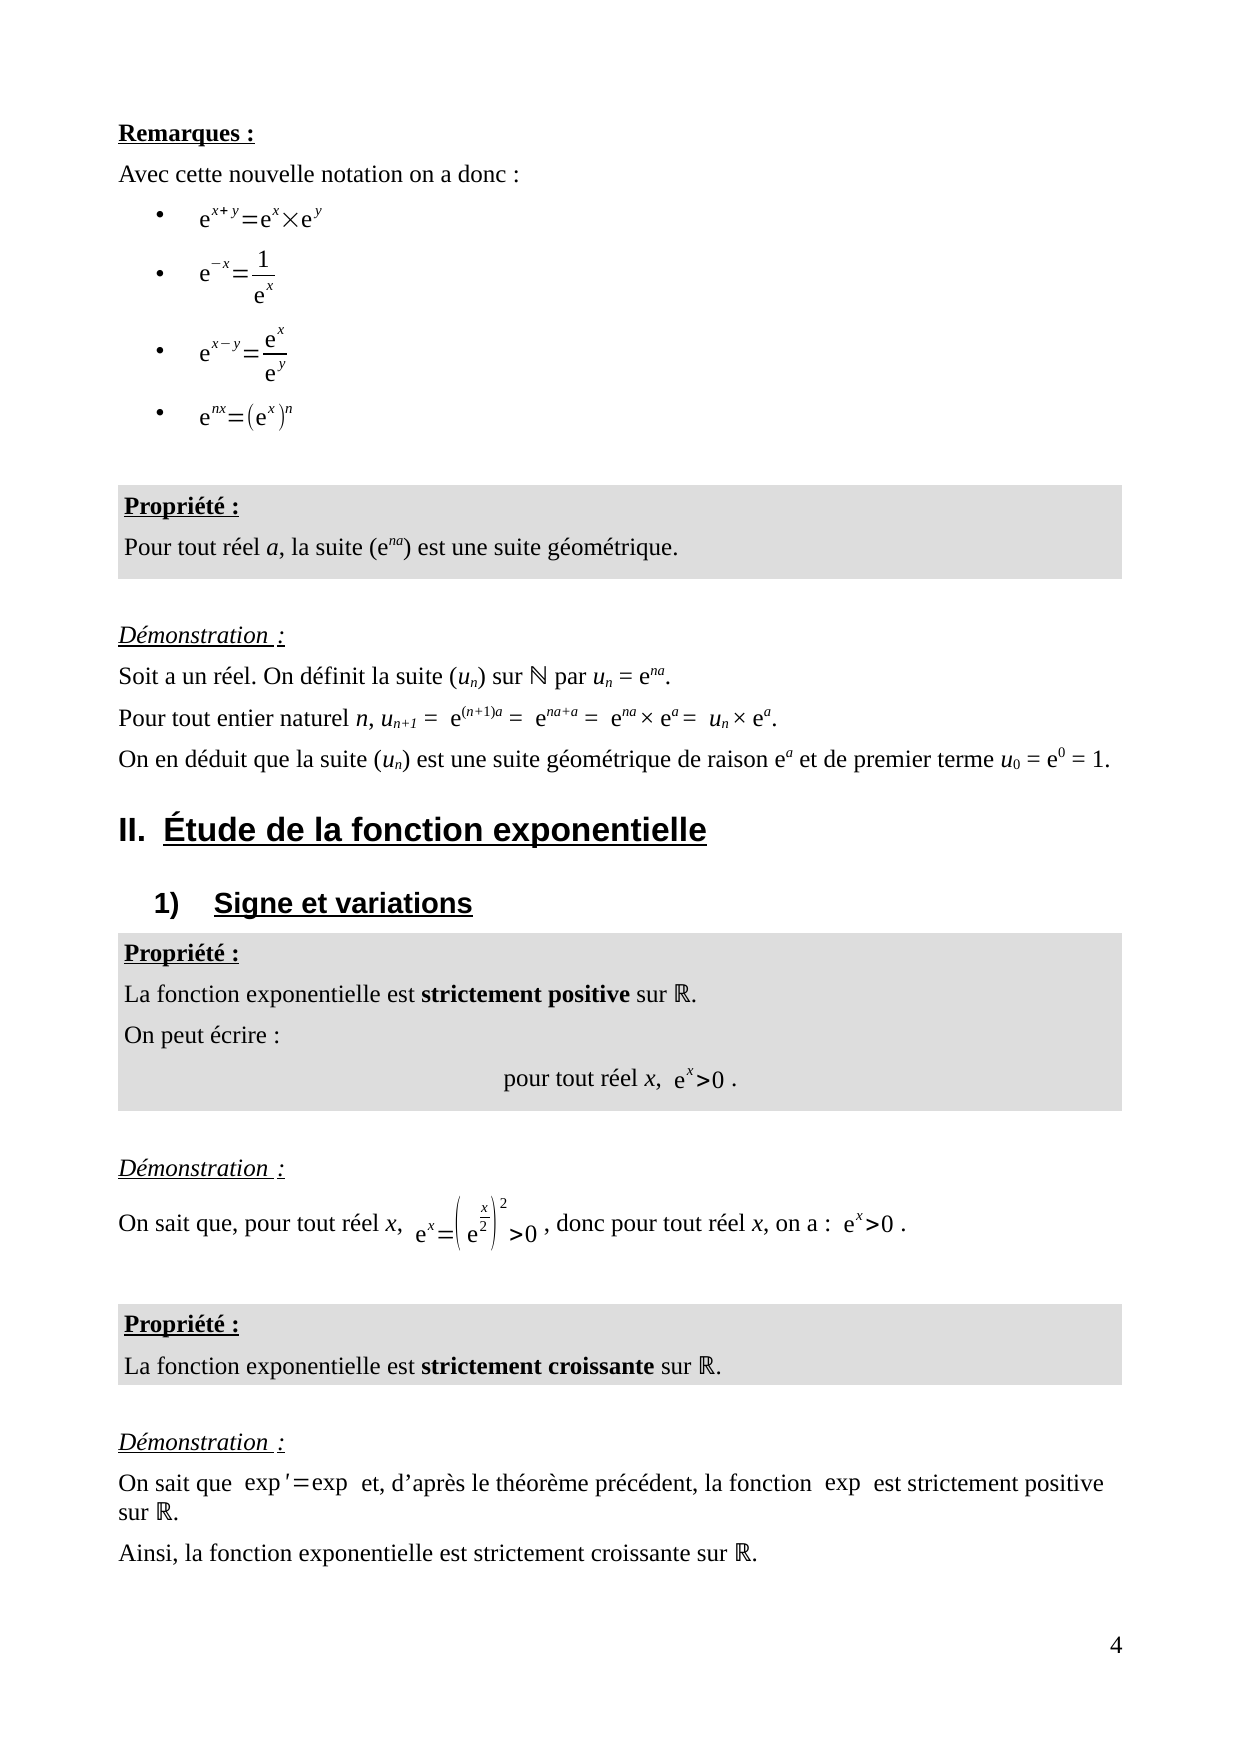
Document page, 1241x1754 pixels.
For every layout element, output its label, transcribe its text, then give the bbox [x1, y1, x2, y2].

text Ainsi, la fonction exponentielle est strictement croissante sur ℝ. [118, 1538, 1122, 1567]
text Soit a un réel. On définit la suite (un) sur ℕ par un = ena. [118, 661, 1122, 690]
text Démonstration : [118, 620, 1122, 649]
table_header Propriété : La fonction exponentielle est strictement croissante sur ℝ. [118, 1304, 1122, 1385]
subtitle Signe et variations [153, 886, 1122, 920]
table_header Propriété : Pour tout réel a, la suite (ena) est une suite géométrique. [118, 485, 1122, 579]
subtitle Étude de la fonction exponentielle [118, 810, 1122, 849]
text Avec cette nouvelle notation on a donc : [118, 159, 1122, 188]
text Pour tout entier naturel n, un+1 = e(n+1)a = ena+a = ena × ea = un × ea. [118, 703, 1122, 731]
text Démonstration : [118, 1427, 1122, 1455]
text On en déduit que la suite (un) est une suite géométrique de raison ea et de premier terme u0 = e0 = 1. [118, 744, 1122, 773]
table_header Propriété : La fonction exponentielle est strictement positive sur ℝ. On peut écrire : pour tout réel x, . [118, 933, 1122, 1111]
text Remarques : [118, 118, 1122, 147]
text On sait que et, d’après le théorème précédent, la fonction est strictement positive sur ℝ. [118, 1468, 1122, 1525]
text Démonstration : [118, 1153, 1122, 1181]
text On sait que, pour tout réel x, , donc pour tout réel x, on a : . [118, 1194, 1122, 1250]
